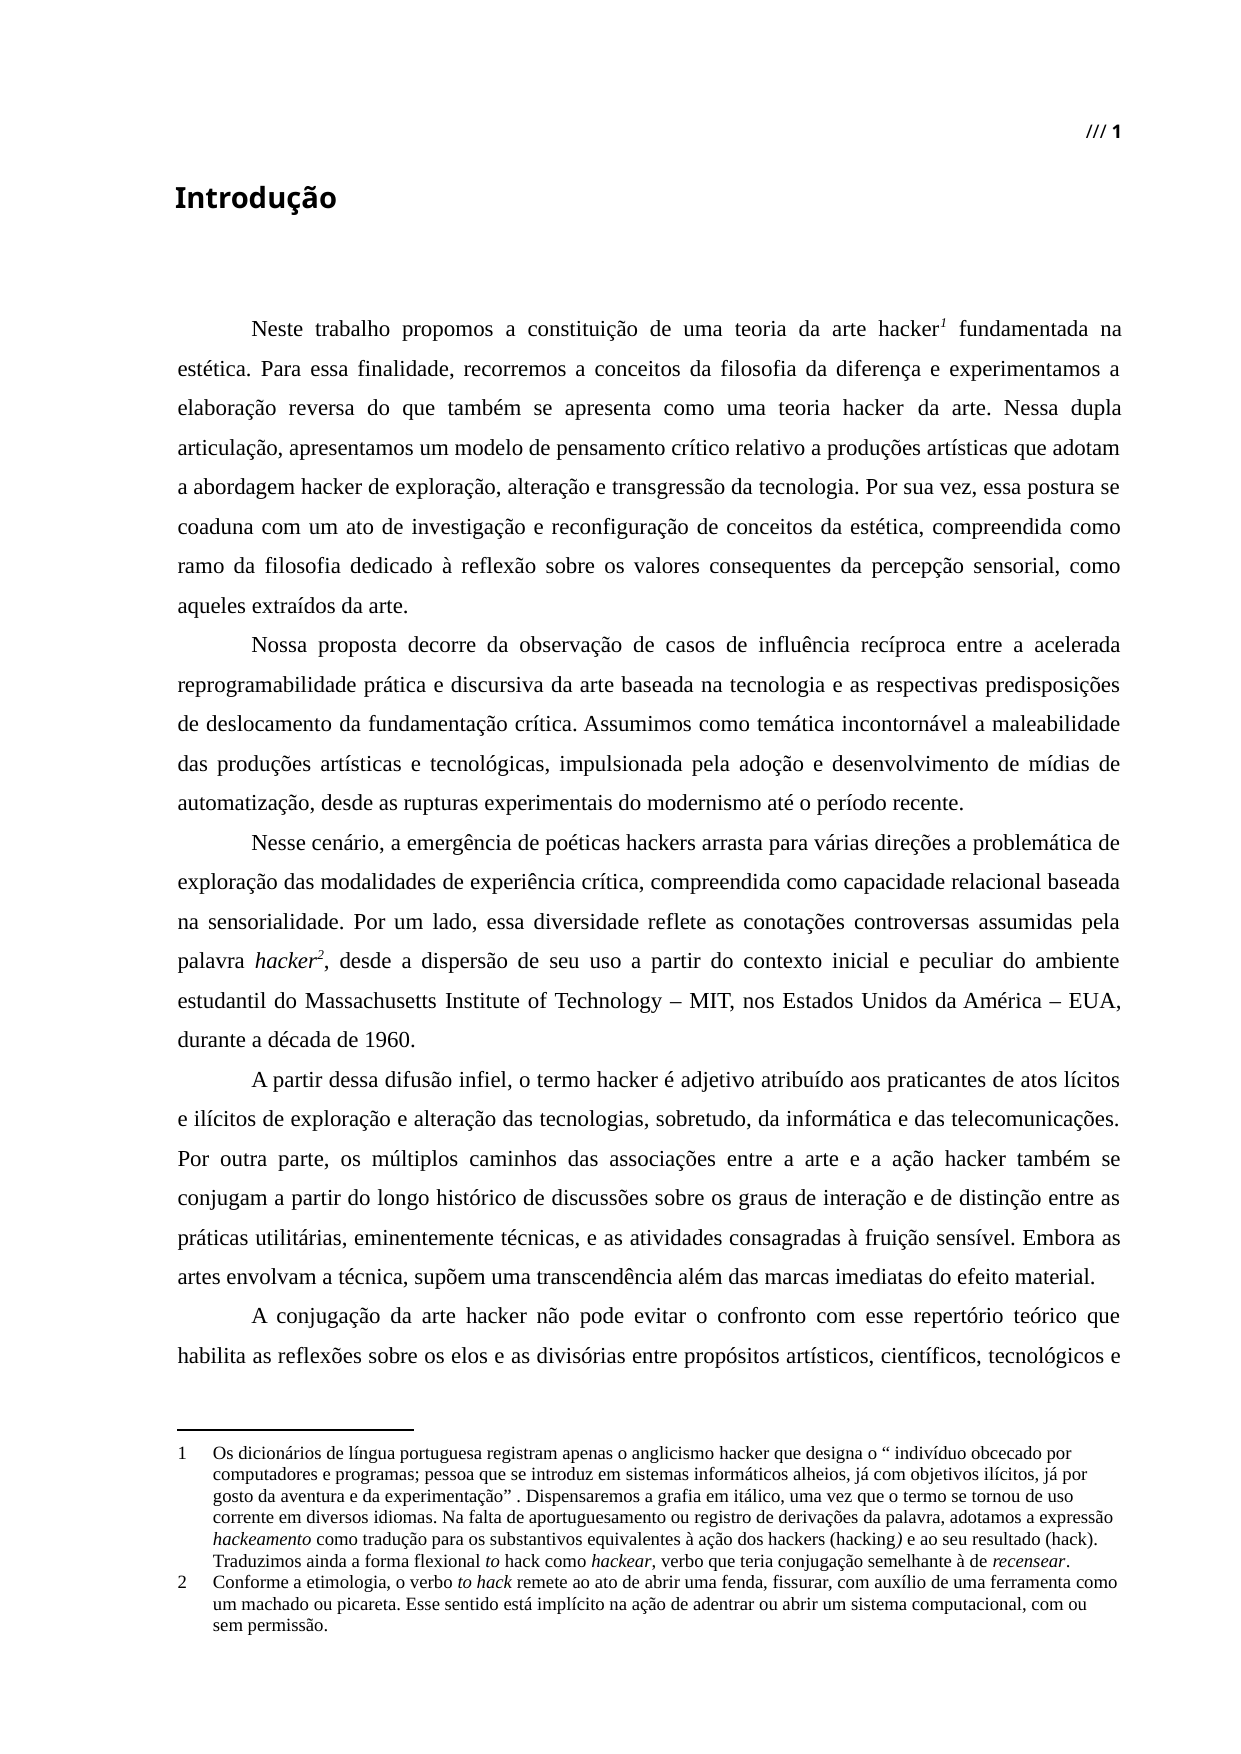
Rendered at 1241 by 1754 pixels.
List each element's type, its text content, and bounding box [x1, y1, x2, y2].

text Os dicionários de língua portuguesa registram apenas o anglicismo hacker que designa o “ indivíduo obcecado por computadores e programas; pessoa que se introduz em sistemas informáticos alheios, já com objetivos ilícitos, já por gosto da aventura e da experimentação” . Dispensaremos a grafia em itálico, uma vez que o termo se tornou de uso corrente em diversos idiomas. Na falta de aportuguesamento ou registro de derivações da palavra, adotamos a expressão hackeamento como tradução para os substantivos equivalentes à ação dos hackers (hacking) e ao seu resultado (hack). Traduzimos ainda a forma flexional to hack como hackear, verbo que teria conjugação semelhante à de recensear. [177, 1442, 1122, 1571]
text Neste trabalho propomos a constituição de uma teoria da arte hacker fundamentada na estética. Para essa finalidade, recorremos a conceitos da filosofia da diferença e experimentamos a elaboração reversa do que também se apresenta como uma teoria hacker da arte. Nessa dupla articulação, apresentamos um modelo de pensamento crítico relativo a produções artísticas que adotam a abordagem hacker de exploração, alteração e transgressão da tecnologia. Por sua vez, essa postura se coaduna com um ato de investigação e reconfiguração de conceitos da estética, compreendida como ramo da filosofia dedicado à reflexão sobre os valores consequentes da percepção sensorial, como aqueles extraídos da arte. [177, 316, 1122, 618]
subtitle Introdução [175, 177, 1122, 217]
text A partir dessa difusão infiel, o termo hacker é adjetivo atribuído aos praticantes de atos lícitos e ilícitos de exploração e alteração das tecnologias, sobretudo, da informática e das telecomunicações. Por outra parte, os múltiplos caminhos das associações entre a arte e a ação hacker também se conjugam a partir do longo histórico de discussões sobre os graus de interação e de distinção entre as práticas utilitárias, eminentemente técnicas, e as atividades consagradas à fruição sensível. Embora as artes envolvam a técnica, supõem uma transcendência além das marcas imediatas do efeito material. [177, 1066, 1122, 1289]
text Conforme a etimologia, o verbo to hack remete ao ato de abrir uma fenda, fissurar, com auxílio de uma ferramenta como um machado ou picareta. Esse sentido está implícito na ação de adentrar ou abrir um sistema computacional, com ou sem permissão. [177, 1571, 1122, 1636]
text A conjugação da arte hacker não pode evitar o confronto com esse repertório teórico que habilita as reflexões sobre os elos e as divisórias entre propósitos artísticos, científicos, tecnológicos e [177, 1302, 1122, 1368]
text Nossa proposta decorre da observação de casos de influência recíproca entre a acelerada reprogramabilidade prática e discursiva da arte baseada na tecnologia e as respectivas predisposições de deslocamento da fundamentação crítica. Assumimos como temática incontornável a maleabilidade das produções artísticas e tecnológicas, impulsionada pela adoção e desenvolvimento de mídias de automatização, desde as rupturas experimentais do modernismo até o período recente. [177, 631, 1122, 816]
text Nesse cenário, a emergência de poéticas hackers arrasta para várias direções a problemática de exploração das modalidades de experiência crítica, compreendida como capacidade relacional baseada na sensorialidade. Por um lado, essa diversidade reflete as conotações controversas assumidas pela palavra hacker, desde a dispersão de seu uso a partir do contexto inicial e peculiar do ambiente estudantil do Massachusetts Institute of Technology – MIT, nos Estados Unidos da América – EUA, durante a década de 1960. [177, 829, 1122, 1052]
